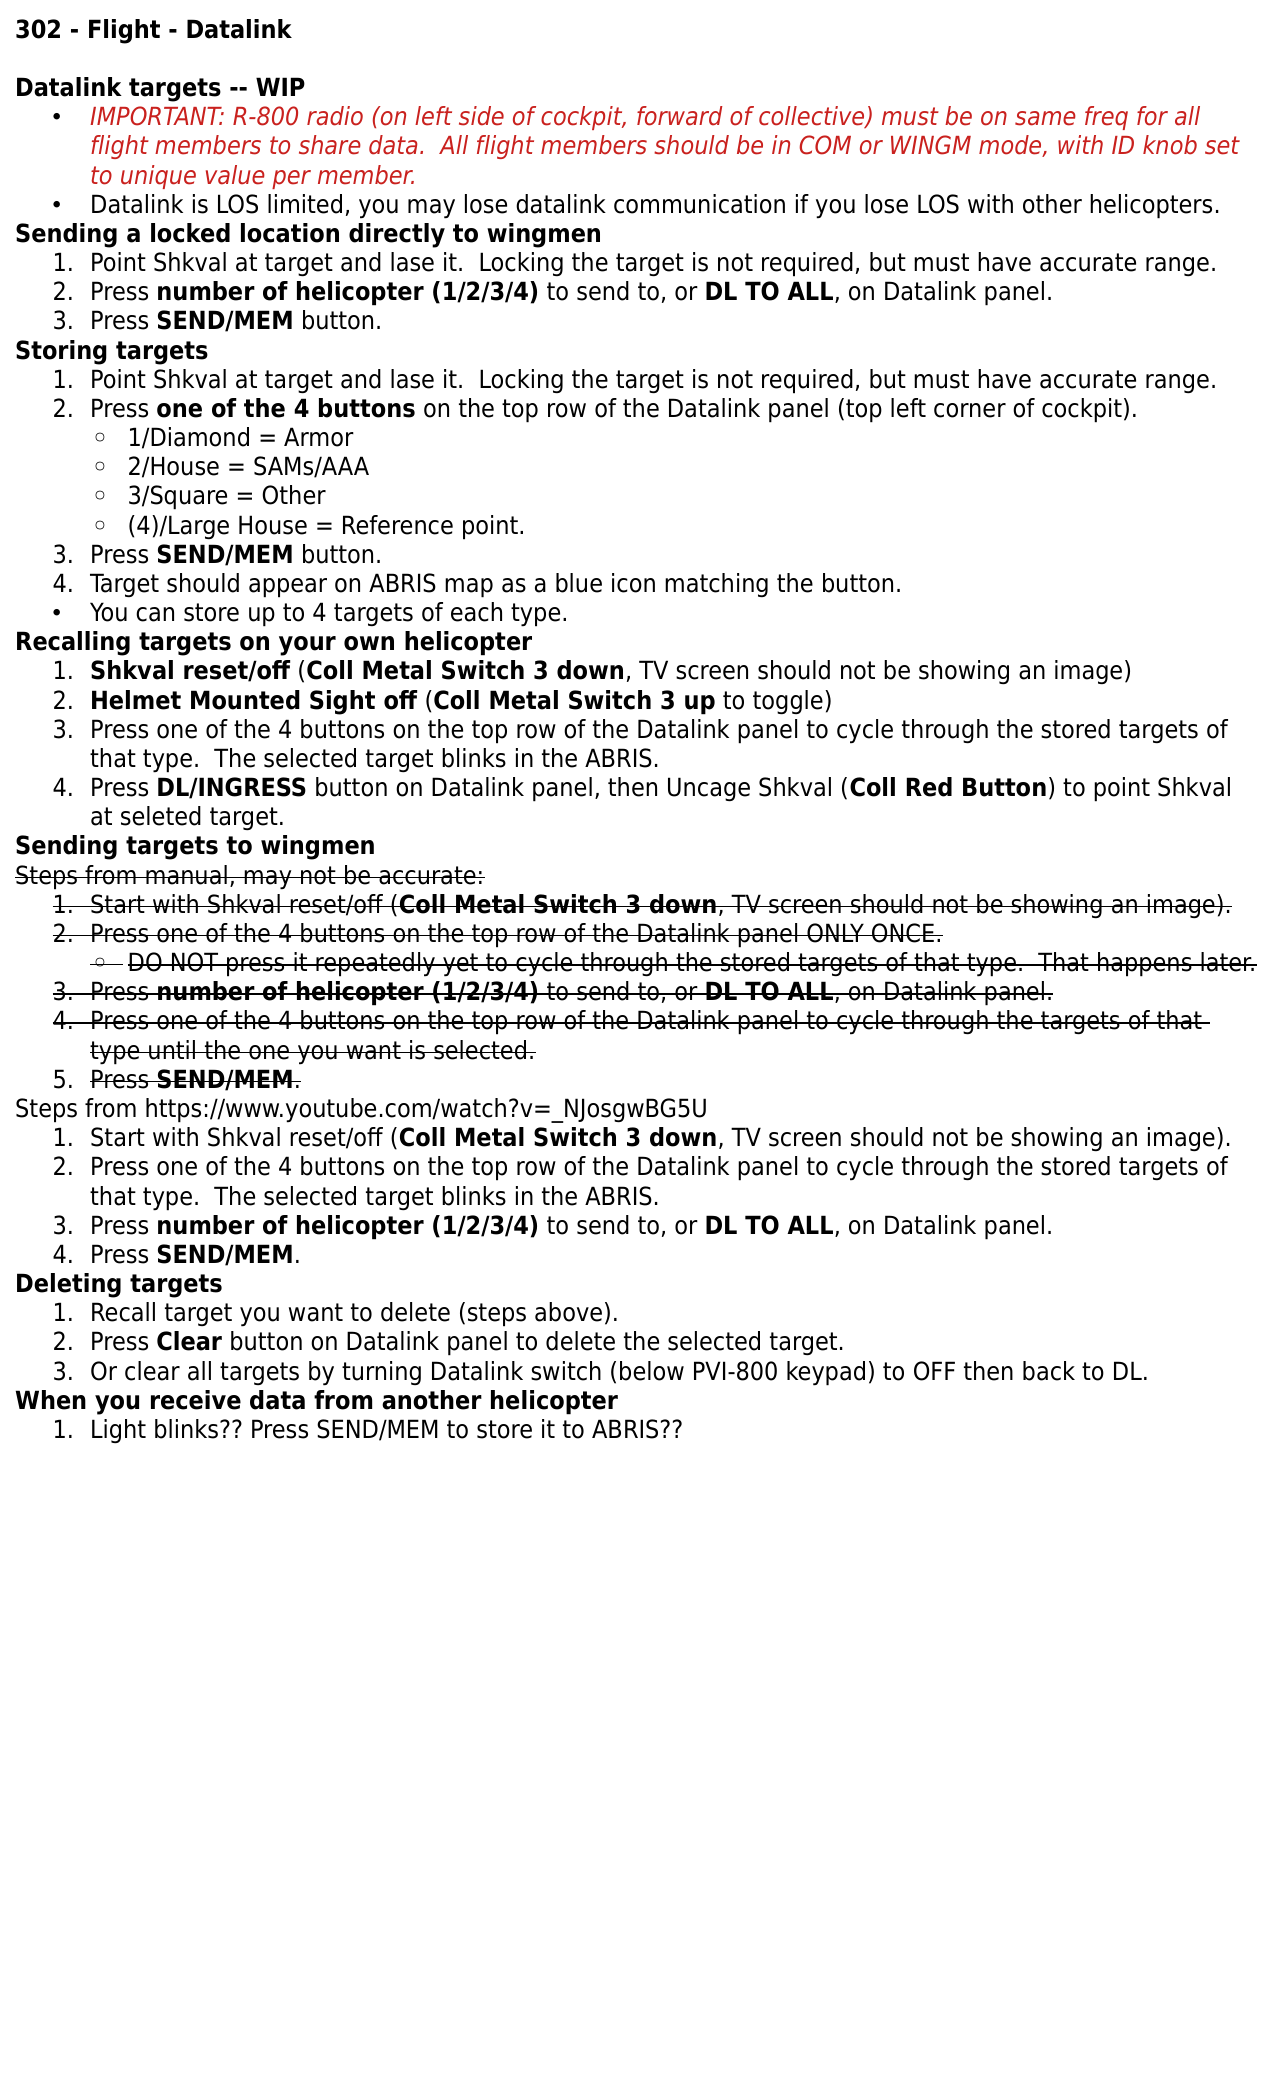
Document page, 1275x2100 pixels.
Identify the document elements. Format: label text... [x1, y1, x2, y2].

text Steps from https://www.youtube.com/watch?v=_NJosgwBG5U [15, 1094, 1260, 1123]
list Press number of helicopter (1/2/3/4) to send to, or DL TO ALL, on Datalink panel. [52, 977, 1260, 1007]
text When you receive data from another helicopter [15, 1386, 1260, 1415]
list 1/Diamond = Armor [90, 423, 1260, 452]
list Press DL/INGRESS button on Datalink panel, then Uncage Shkval (Coll Red Button) to point Shkval at seleted target. [52, 773, 1260, 832]
list Start with Shkval reset/off (Coll Metal Switch 3 down, TV screen should not be showing an image). [52, 890, 1260, 919]
list Press number of helicopter (1/2/3/4) to send to, or DL TO ALL, on Datalink panel. [52, 1211, 1260, 1240]
list Light blinks?? Press SEND/MEM to store it to ABRIS?? [52, 1415, 1260, 1444]
list Point Shkval at target and lase it. Locking the target is not required, but must have accurate range. [52, 365, 1260, 394]
text Deleting targets [15, 1269, 1260, 1298]
list Helmet Mounted Sight off (Coll Metal Switch 3 up to toggle) [52, 686, 1260, 715]
list DO NOT press it repeatedly yet to cycle through the stored targets of that type. That happens later. [90, 948, 1260, 977]
list Press one of the 4 buttons on the top row of the Datalink panel to cycle through the targets of that type until the one you want is selected. [52, 1007, 1260, 1065]
list IMPORTANT: R-800 radio (on left side of cockpit, forward of collective) must be on same freq for all f‌light members to share data. All f‌light members should be in COM or WINGM mode, with ID knob set to unique value per member. [52, 102, 1260, 190]
list Recall target you want to delete (steps above). [52, 1298, 1260, 1327]
list Press one of the 4 buttons on the top row of the Datalink panel ONLY ONCE. [52, 919, 1260, 948]
list (4)/Large House = Reference point. [90, 511, 1260, 540]
list 2/House = SAMs/AAA [90, 452, 1260, 482]
list Press SEND/MEM. [52, 1240, 1260, 1269]
list Press Clear button on Datalink panel to delete the selected target. [52, 1327, 1260, 1357]
list Shkval reset/off (Coll Metal Switch 3 down, TV screen should not be showing an image) [52, 657, 1260, 686]
list Press one of the 4 buttons on the top row of the Datalink panel (top left corner of cockpit). [52, 394, 1260, 423]
text Sending a locked location directly to wingmen [15, 219, 1260, 248]
list Target should appear on ABRIS map as a blue icon matching the button. [52, 569, 1260, 598]
text Steps from manual, may not be accurate: [15, 861, 1260, 890]
list Press SEND/MEM button. [52, 540, 1260, 569]
list Or clear all targets by turning Datalink switch (below PVI-800 keypad) to OFF then back to DL. [52, 1357, 1260, 1386]
list Start with Shkval reset/off (Coll Metal Switch 3 down, TV screen should not be showing an image). [52, 1123, 1260, 1152]
text Recalling targets on your own helicopter [15, 627, 1260, 657]
text 302 - Flight - Datalink [15, 15, 1260, 44]
list Press SEND/MEM button. [52, 307, 1260, 336]
text Sending targets to wingmen [15, 832, 1260, 861]
text Datalink targets -- WIP [15, 73, 1260, 102]
list 3/Square = Other [90, 482, 1260, 511]
list You can store up to 4 targets of each type. [52, 598, 1260, 627]
list Point Shkval at target and lase it. Locking the target is not required, but must have accurate range. [52, 248, 1260, 277]
list Press SEND/MEM. [52, 1065, 1260, 1094]
list Press one of the 4 buttons on the top row of the Datalink panel to cycle through the stored targets of that type. The selected target blinks in the ABRIS. [52, 1152, 1260, 1211]
list Press number of helicopter (1/2/3/4) to send to, or DL TO ALL, on Datalink panel. [52, 277, 1260, 307]
list Press one of the 4 buttons on the top row of the Datalink panel to cycle through the stored targets of that type. The selected target blinks in the ABRIS. [52, 715, 1260, 773]
text Storing targets [15, 336, 1260, 365]
list Datalink is LOS limited, you may lose datalink communication if you lose LOS with other helicopters. [52, 190, 1260, 219]
